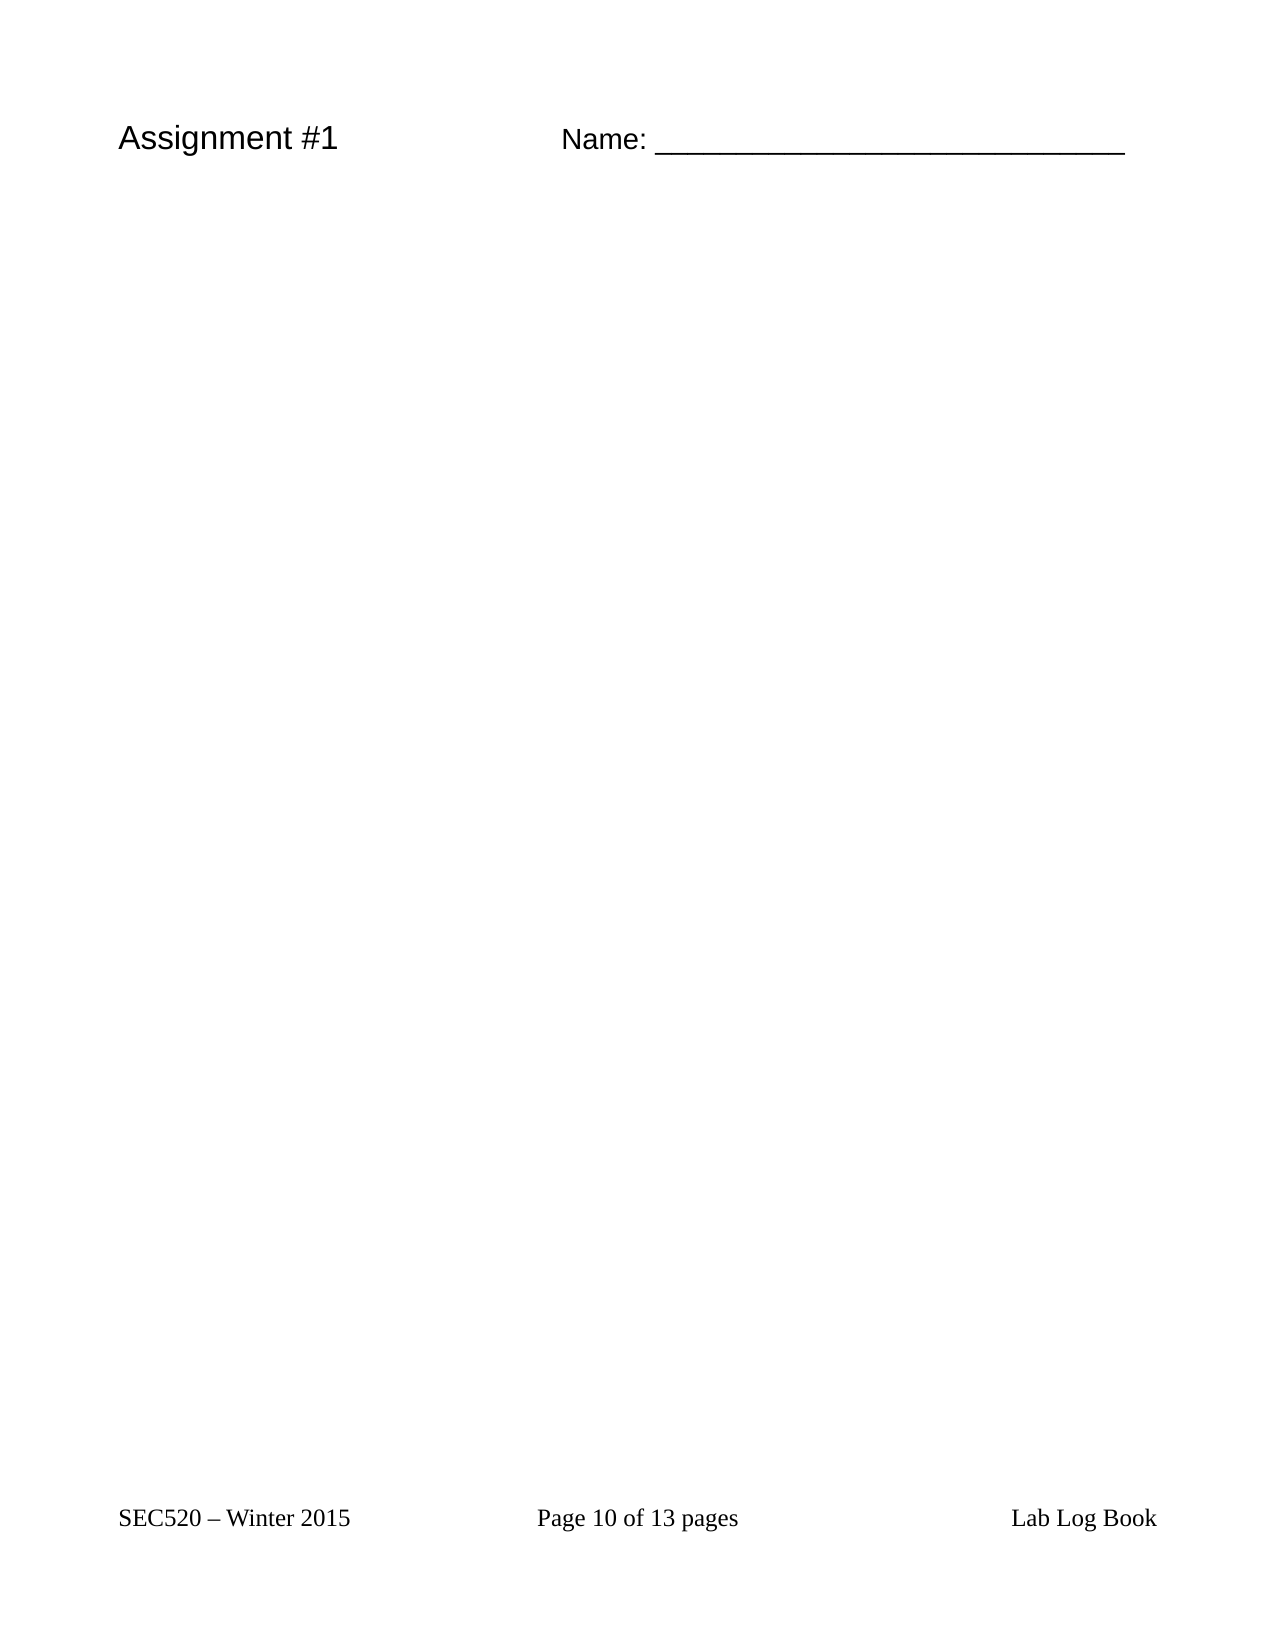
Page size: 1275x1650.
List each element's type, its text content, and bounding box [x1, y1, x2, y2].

text Assignment #1 Name: _____________________________ [118, 118, 1157, 157]
